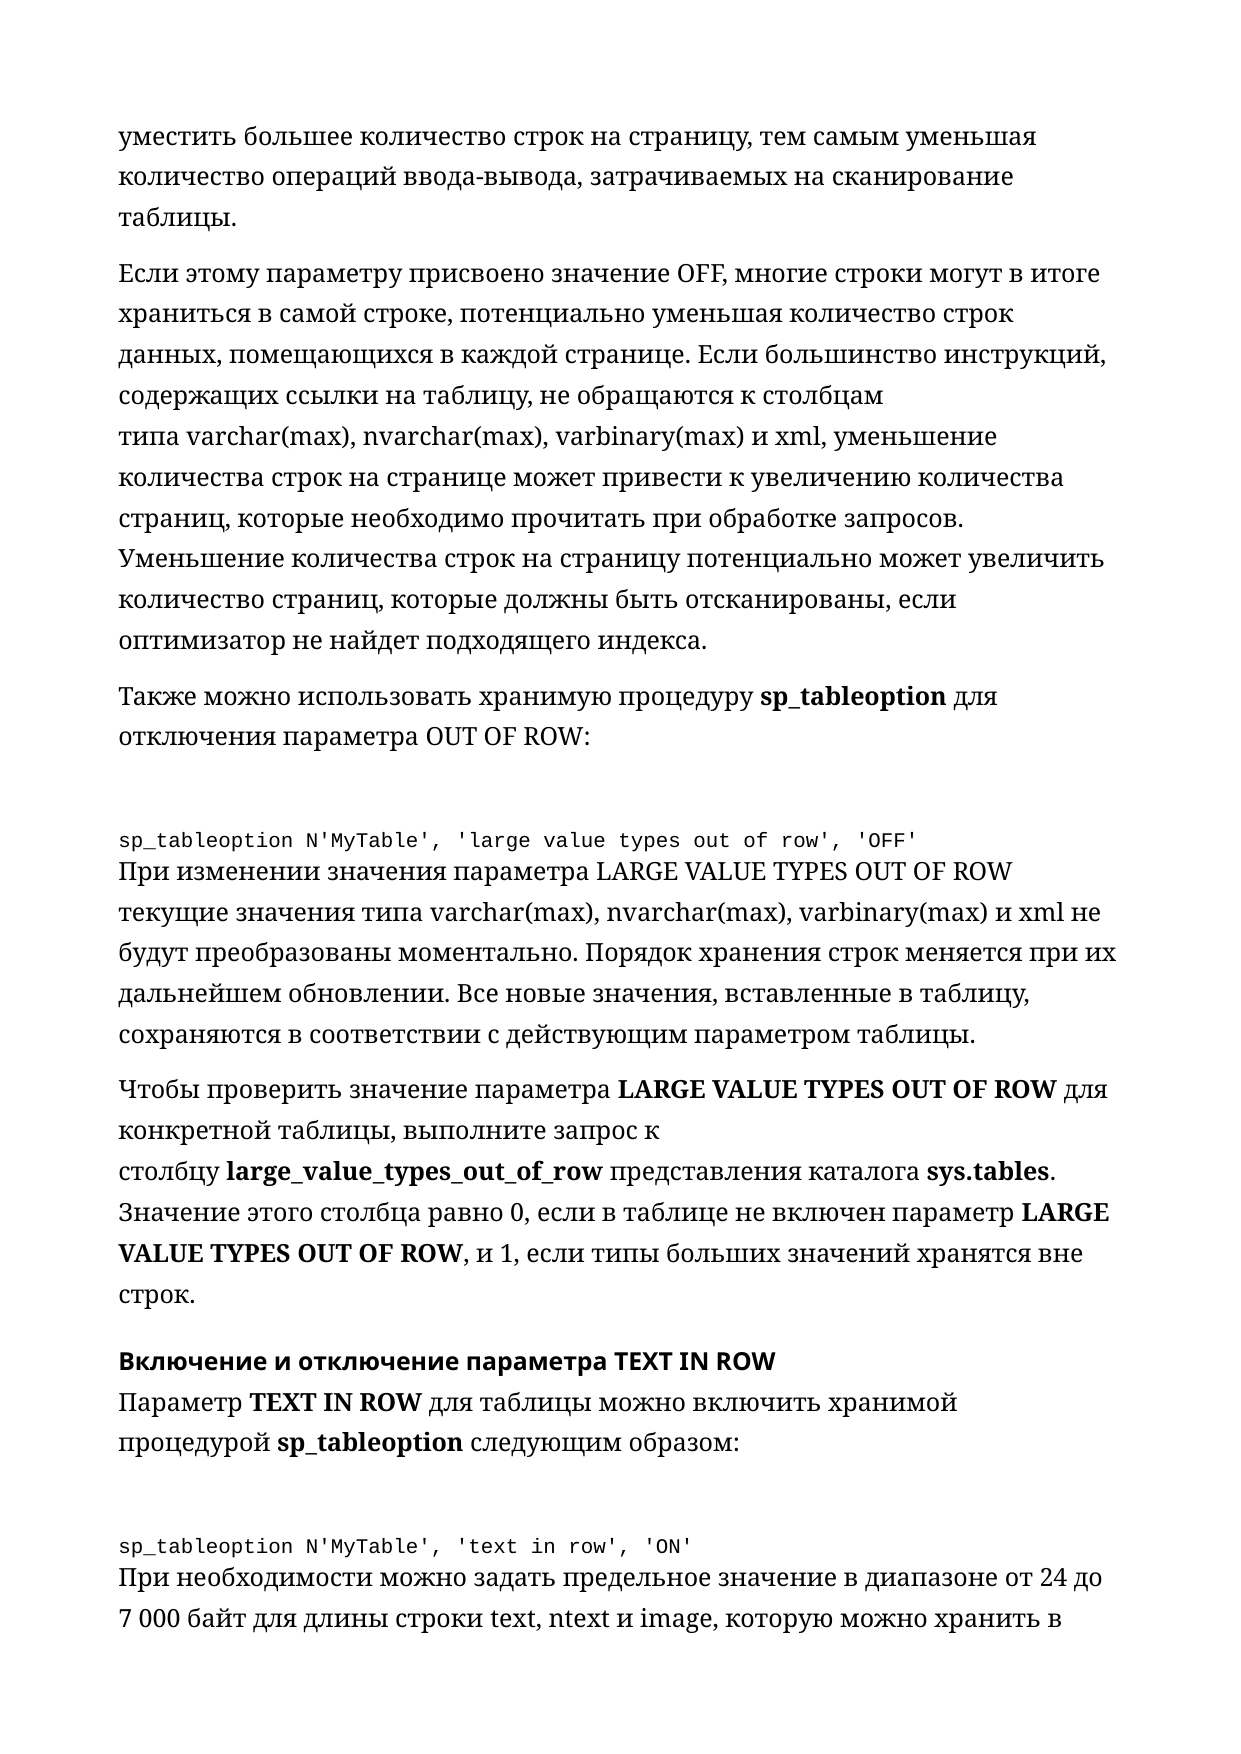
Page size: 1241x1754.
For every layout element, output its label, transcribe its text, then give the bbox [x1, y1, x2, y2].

text sp_tableoption N'MyTable', 'text in row', 'ON' [118, 1536, 1122, 1559]
subtitle Включение и отключение параметра TEXT IN ROW [118, 1344, 1122, 1378]
text Параметр TEXT IN ROW для таблицы можно включить хранимой процедурой sp_tableoption следующим образом: [118, 1384, 1122, 1459]
text Чтобы проверить значение параметра LARGE VALUE TYPES OUT OF ROW для конкретной таблицы, выполните запрос к столбцу large_value_types_out_of_row представления каталога sys.tables. Значение этого столбца равно 0, если в таблице не включен параметр LARGE VALUE TYPES OUT OF ROW, и 1, если типы больших значений хранятся вне строк. [118, 1072, 1122, 1310]
text Если этому параметру присвоено значение OFF, многие строки могут в итоге храниться в самой строке, потенциально уменьшая количество строк данных, помещающихся в каждой странице. Если большинство инструкций, содержащих ссылки на таблицу, не обращаются к столбцам типа varchar(max), nvarchar(max), varbinary(max) и xml, уменьшение количества строк на странице может привести к увеличению количества страниц, которые необходимо прочитать при обработке запросов. Уменьшение количества строк на страницу потенциально может увеличить количество страниц, которые должны быть отсканированы, если оптимизатор не найдет подходящего индекса. [118, 255, 1122, 657]
text При необходимости можно задать предельное значение в диапазоне от 24 до 7 000 байт для длины строки text, ntext и image, которую можно хранить в [118, 1559, 1122, 1634]
text Также можно использовать хранимую процедуру sp_tableoption для отключения параметра OUT OF ROW: [118, 678, 1122, 753]
text sp_tableoption N'MyTable', 'large value types out of row', 'OFF' [118, 830, 1122, 853]
text При изменении значения параметра LARGE VALUE TYPES OUT OF ROW текущие значения типа varchar(max), nvarchar(max), varbinary(max) и xml не будут преобразованы моментально. Порядок хранения строк меняется при их дальнейшем обновлении. Все новые значения, вставленные в таблицу, сохраняются в соответствии с действующим параметром таблицы. [118, 853, 1122, 1051]
text уместить большее количество строк на страницу, тем самым уменьшая количество операций ввода-вывода, затрачиваемых на сканирование таблицы. [118, 118, 1122, 234]
